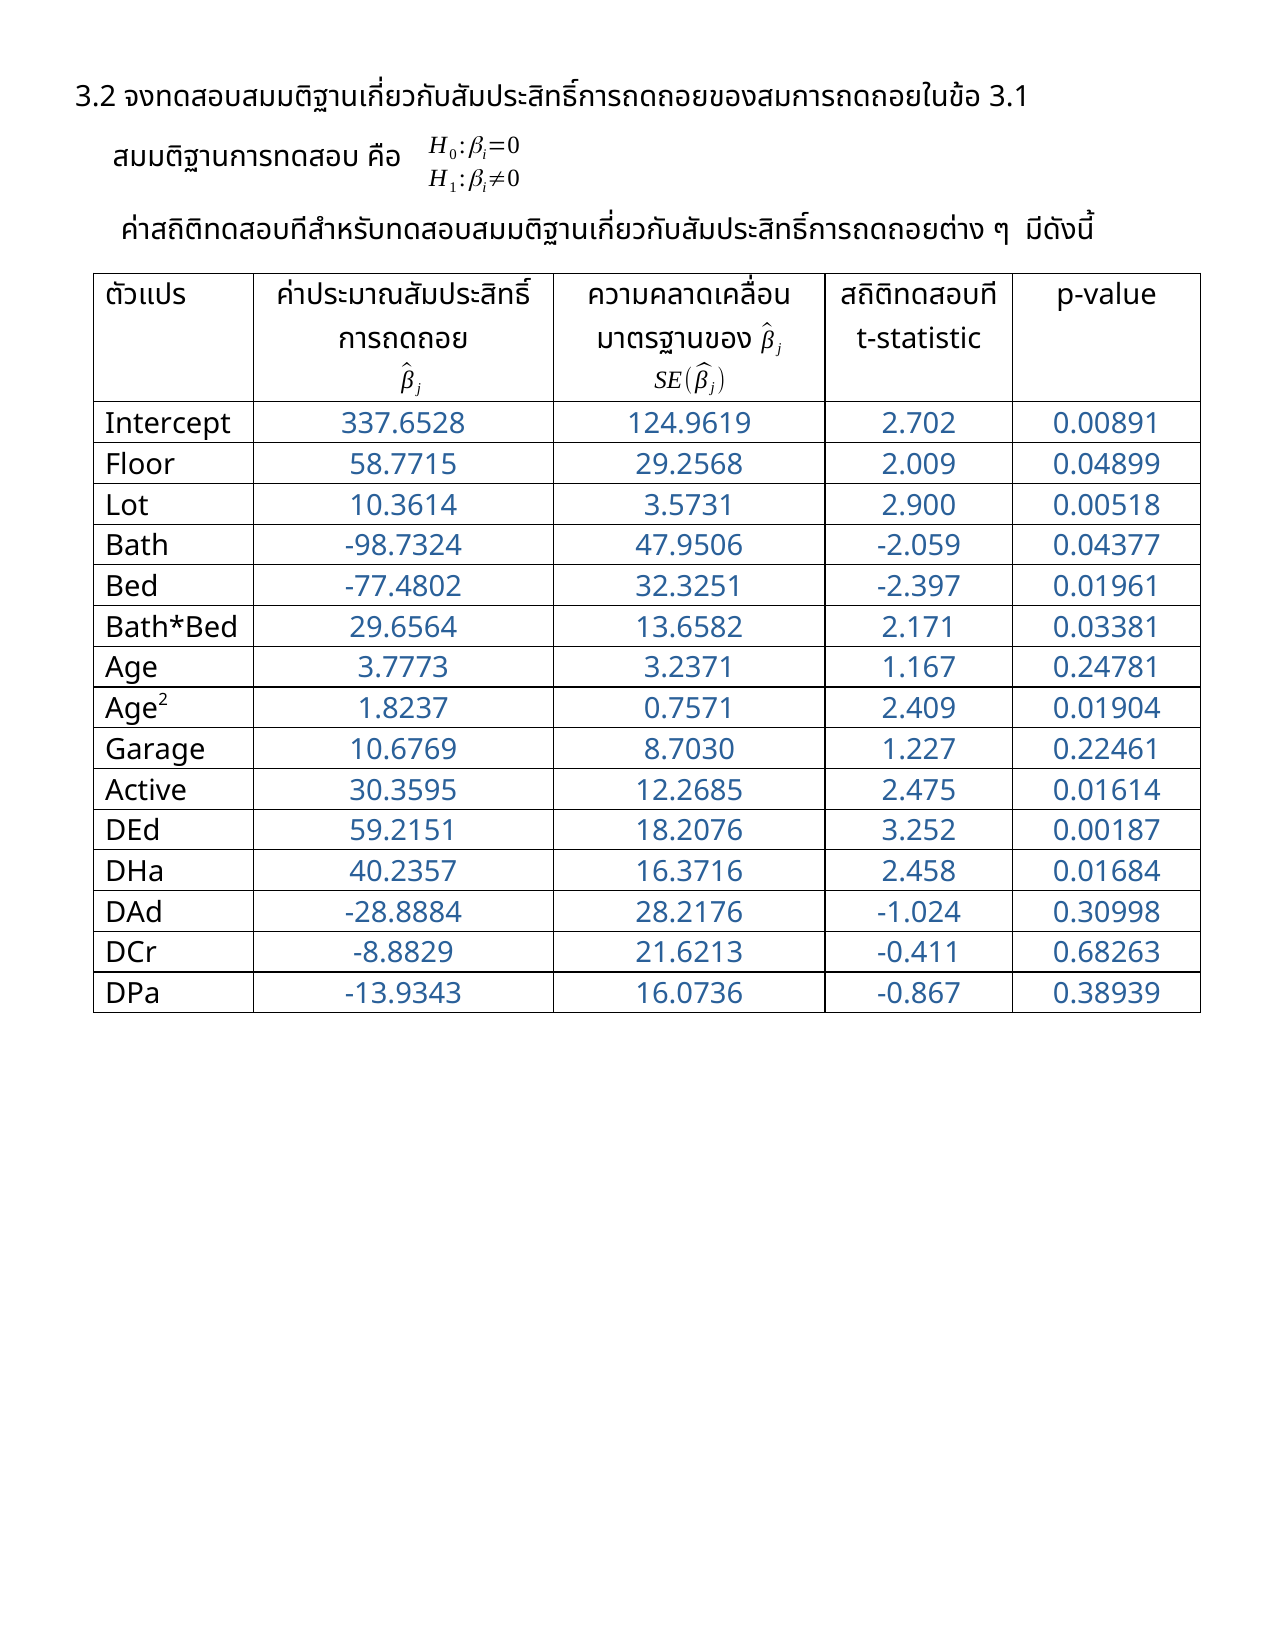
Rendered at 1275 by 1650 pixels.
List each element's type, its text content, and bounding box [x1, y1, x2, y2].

table_cell 2.009 [826, 443, 1012, 483]
table_cell 3.7773 [254, 647, 553, 686]
table_header สถิติทดสอบที t-statistic [826, 274, 1012, 401]
table_cell -2.059 [826, 525, 1012, 564]
table_cell Intercept [94, 402, 253, 442]
table_cell -77.4802 [254, 565, 553, 605]
table_cell 12.2685 [554, 769, 824, 808]
table_cell 2.409 [826, 688, 1012, 727]
table_cell 0.00187 [1013, 810, 1200, 849]
table_cell 16.3716 [554, 850, 824, 890]
table_cell 0.01961 [1013, 565, 1200, 605]
table_cell -2.397 [826, 565, 1012, 605]
table_cell -8.8829 [254, 932, 553, 971]
table_cell 0.00891 [1013, 402, 1200, 442]
table_cell 3.252 [826, 810, 1012, 849]
table_cell 337.6528 [254, 402, 553, 442]
table_header ตัวแปร [94, 274, 253, 401]
table_cell 2.900 [826, 484, 1012, 523]
table_cell -13.9343 [254, 973, 553, 1012]
table_cell 29.2568 [554, 443, 824, 483]
table_cell 40.2357 [254, 850, 553, 890]
table_cell 32.3251 [554, 565, 824, 605]
table_header ความคลาดเคลื่อนมาตรฐานของ [554, 274, 824, 401]
table_cell 0.04899 [1013, 443, 1200, 483]
table_cell DHa [94, 850, 253, 890]
table_cell 58.7715 [254, 443, 553, 483]
table_cell Active [94, 769, 253, 808]
text สมมติฐานการทดสอบ คือ [112, 132, 1200, 196]
table_cell Lot [94, 484, 253, 523]
table_cell 59.2151 [254, 810, 553, 849]
table_cell 0.00518 [1013, 484, 1200, 523]
text 3.2 จงทดสอบสมมติฐานเกี่ยวกับสัมประสิทธิ์การถดถอยของสมการถดถอยในข้อ 3.1 [75, 75, 1200, 119]
table_cell Bed [94, 565, 253, 605]
table_cell DCr [94, 932, 253, 971]
table_cell -1.024 [826, 891, 1012, 931]
table_cell Age [94, 647, 253, 686]
table_cell 1.227 [826, 728, 1012, 768]
table_cell 1.167 [826, 647, 1012, 686]
table_cell Garage [94, 728, 253, 768]
table_cell 0.68263 [1013, 932, 1200, 971]
table_cell 21.6213 [554, 932, 824, 971]
table_cell 10.3614 [254, 484, 553, 523]
table_cell 30.3595 [254, 769, 553, 808]
table_cell 8.7030 [554, 728, 824, 768]
table_cell 18.2076 [554, 810, 824, 849]
table_cell 29.6564 [254, 606, 553, 646]
table_cell 0.01684 [1013, 850, 1200, 890]
table_cell 0.38939 [1013, 973, 1200, 1012]
table_cell 10.6769 [254, 728, 553, 768]
table_cell 3.2371 [554, 647, 824, 686]
table_cell -0.867 [826, 973, 1012, 1012]
table_cell DAd [94, 891, 253, 931]
table_cell 0.01904 [1013, 688, 1200, 727]
table_cell 0.04377 [1013, 525, 1200, 564]
table_cell 0.24781 [1013, 647, 1200, 686]
table_cell -0.411 [826, 932, 1012, 971]
table_cell DPa [94, 973, 253, 1012]
table_cell 2.702 [826, 402, 1012, 442]
table_cell 1.8237 [254, 688, 553, 727]
table_cell Age2 [94, 688, 253, 727]
table_cell 3.5731 [554, 484, 824, 523]
table_cell DEd [94, 810, 253, 849]
table_cell -98.7324 [254, 525, 553, 564]
table_cell 47.9506 [554, 525, 824, 564]
table_cell 124.9619 [554, 402, 824, 442]
table_cell -28.8884 [254, 891, 553, 931]
table_cell 0.01614 [1013, 769, 1200, 808]
table_cell 0.7571 [554, 688, 824, 727]
table_header ค่าประมาณสัมประสิทธิ์การถดถอย [254, 274, 553, 401]
table_cell Floor [94, 443, 253, 483]
table_cell 28.2176 [554, 891, 824, 931]
table_cell 2.458 [826, 850, 1012, 890]
table_cell 2.171 [826, 606, 1012, 646]
table_cell 16.0736 [554, 973, 824, 1012]
table_cell 0.03381 [1013, 606, 1200, 646]
table_cell 2.475 [826, 769, 1012, 808]
table_cell Bath*Bed [94, 606, 253, 646]
table_cell 0.30998 [1013, 891, 1200, 931]
table_cell 0.22461 [1013, 728, 1200, 768]
table_header p-value [1013, 274, 1200, 401]
table_cell Bath [94, 525, 253, 564]
table_cell 13.6582 [554, 606, 824, 646]
list ค่าสถิติทดสอบทีสำหรับทดสอบสมมติฐานเกี่ยวกับสัมประสิทธิ์การถดถอยต่าง ๆ มีดังนี้ [75, 208, 1200, 252]
